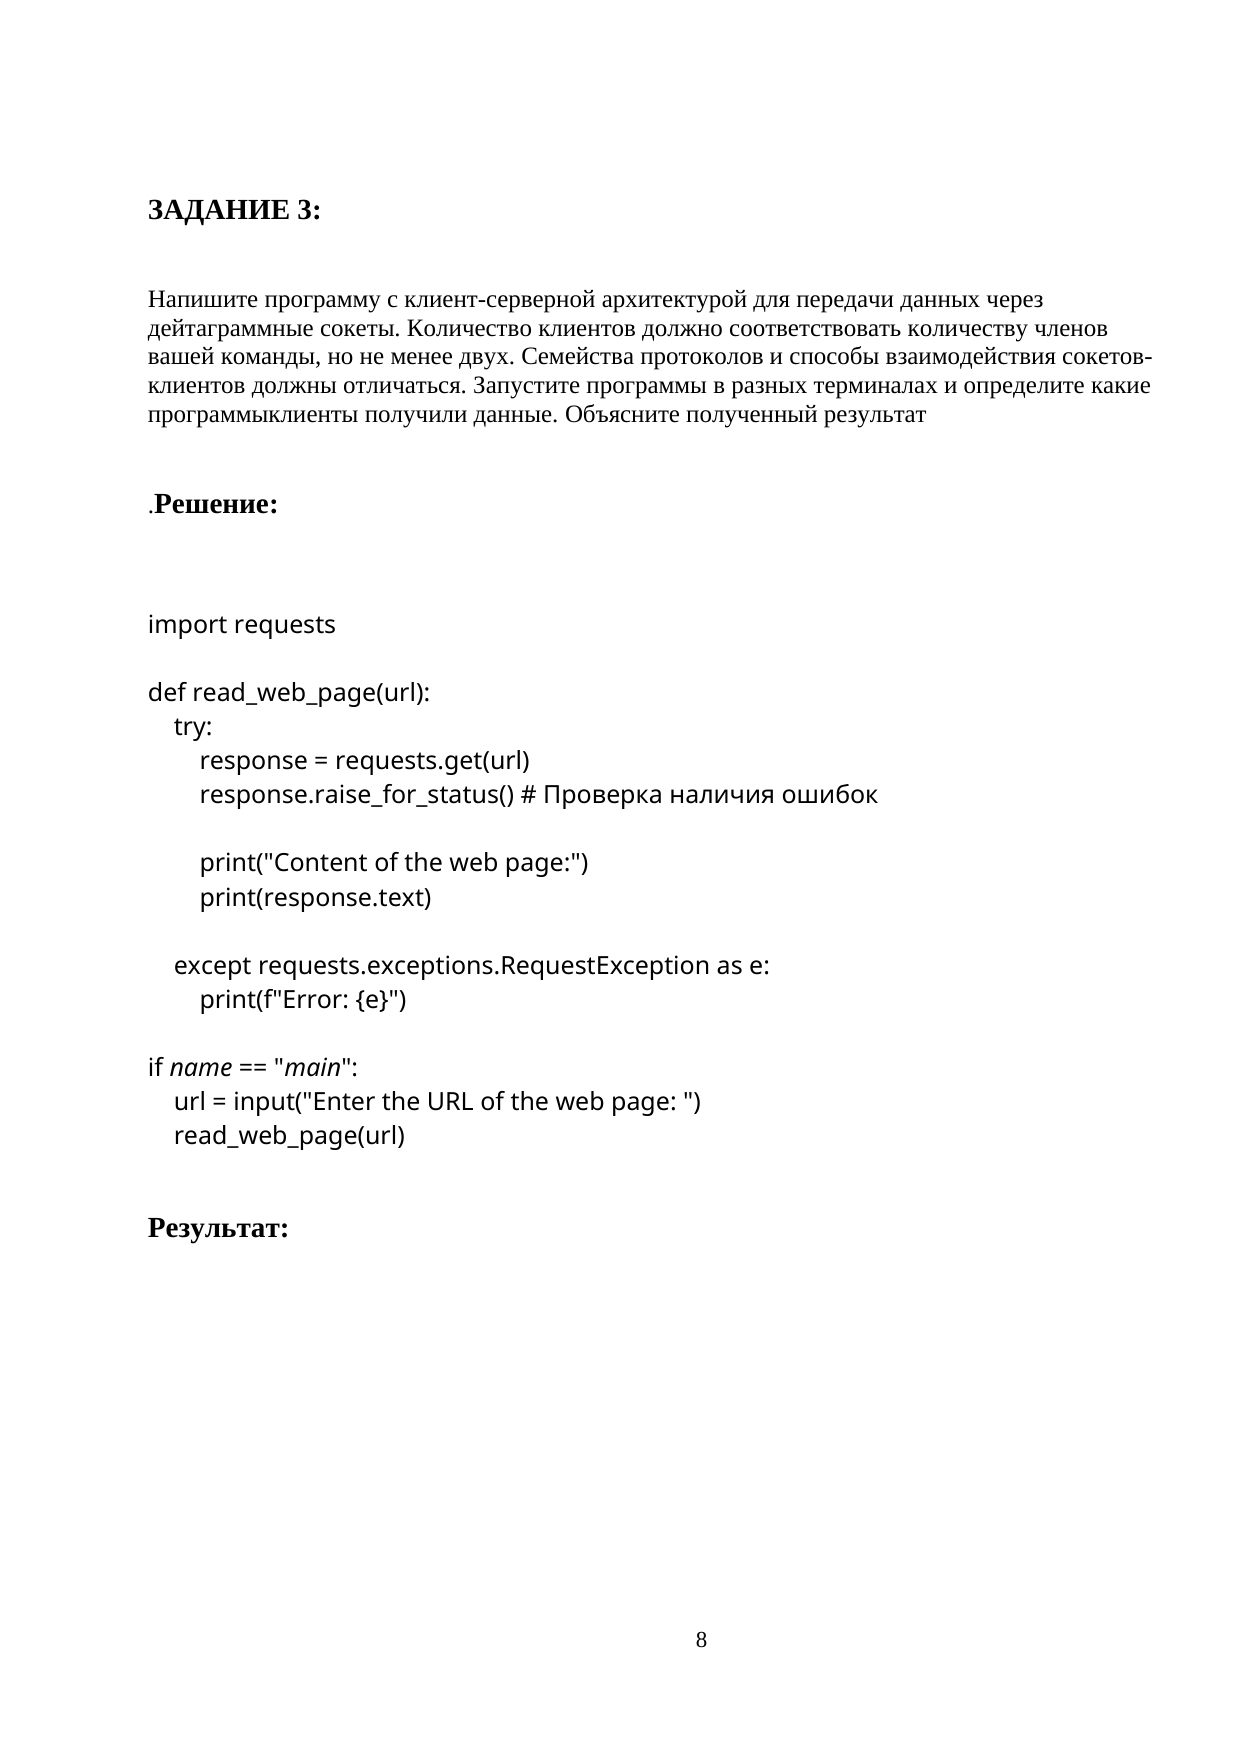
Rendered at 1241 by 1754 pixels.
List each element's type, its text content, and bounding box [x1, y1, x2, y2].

text import requests def read_web_page(url): try: response = requests.get(url) response.raise_for_status() # Проверка наличия ошибок print("Content of the web page:") print(response.text) except requests.exceptions.RequestException as e: print(f"Error: {e}") if name == "main": url = input("Enter the URL of the web page: ") read_web_page(url) [148, 578, 1181, 1152]
text Результат: [148, 1210, 1181, 1243]
text .Решение: [148, 486, 1181, 519]
text ЗАДАНИЕ 3: [148, 192, 1181, 226]
text Напишите программу с клиент-серверной архитектурой для передачи данных через дейтаграммные сокеты. Количество клиентов должно соответствовать количеству членов вашей команды, но не менее двух. Семейства протоколов и способы взаимодействия сокетов-клиентов должны отличаться. Запустите программы в разных терминалах и определите какие программыклиенты получили данные. Объясните полученный результат [148, 284, 1181, 428]
